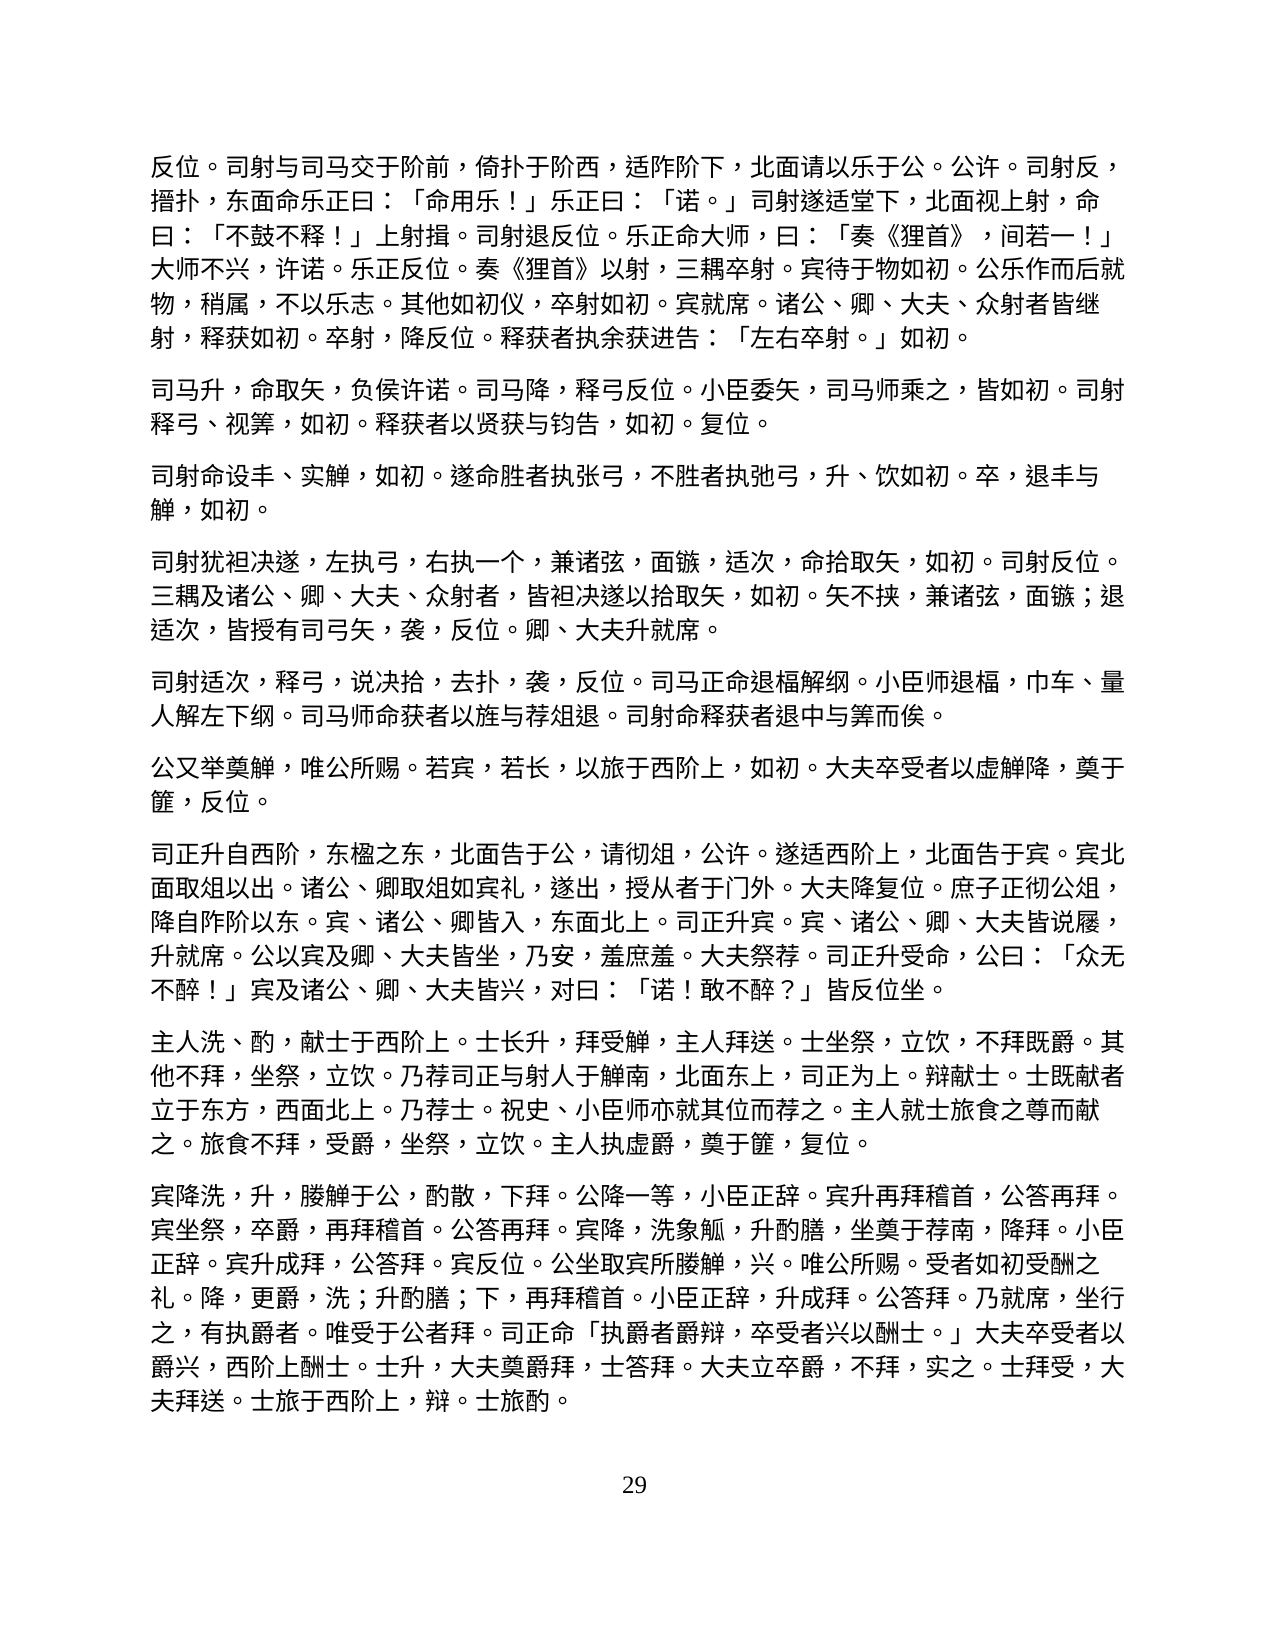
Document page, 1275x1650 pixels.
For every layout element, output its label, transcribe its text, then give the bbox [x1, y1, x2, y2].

text 宾降洗，升，媵觯于公，酌散，下拜。公降一等，小臣正辞。宾升再拜稽首，公答再拜。宾坐祭，卒爵，再拜稽首。公答再拜。宾降，洗象觚，升酌膳，坐奠于荐南，降拜。小臣正辞。宾升成拜，公答拜。宾反位。公坐取宾所媵觯，兴。唯公所赐。受者如初受酬之礼。降，更爵，洗；升酌膳；下，再拜稽首。小臣正辞，升成拜。公答拜。乃就席，坐行之，有执爵者。唯受于公者拜。司正命「执爵者爵辩，卒受者兴以酬士。」大夫卒受者以爵兴，西阶上酬士。士升，大夫奠爵拜，士答拜。大夫立卒爵，不拜，实之。士拜受，大夫拜送。士旅于西阶上，辩。士旅酌。 [150, 1179, 1125, 1417]
text 司正升自西阶，东楹之东，北面告于公，请彻俎，公许。遂适西阶上，北面告于宾。宾北面取俎以出。诸公、卿取俎如宾礼，遂出，授从者于门外。大夫降复位。庶子正彻公俎，降自阼阶以东。宾、诸公、卿皆入，东面北上。司正升宾。宾、诸公、卿、大夫皆说屦，升就席。公以宾及卿、大夫皆坐，乃安，羞庶羞。大夫祭荐。司正升受命，公曰：「众无不醉！」宾及诸公、卿、大夫皆兴，对曰：「诺！敢不醉？」皆反位坐。 [150, 837, 1125, 1007]
text 司射适次，释弓，说决拾，去扑，袭，反位。司马正命退楅解纲。小臣师退楅，巾车、量人解左下纲。司马师命获者以旌与荐俎退。司射命释获者退中与筭而俟。 [150, 664, 1125, 733]
text 主人洗、酌，献士于西阶上。士长升，拜受觯，主人拜送。士坐祭，立饮，不拜既爵。其他不拜，坐祭，立饮。乃荐司正与射人于觯南，北面东上，司正为上。辩献士。士既献者立于东方，西面北上。乃荐士。祝史、小臣师亦就其位而荐之。主人就士旅食之尊而献之。旅食不拜，受爵，坐祭，立饮。主人执虚爵，奠于篚，复位。 [150, 1025, 1125, 1161]
text 反位。司射与司马交于阶前，倚扑于阶西，适阼阶下，北面请以乐于公。公许。司射反，搢扑，东面命乐正曰：「命用乐！」乐正曰：「诺。」司射遂适堂下，北面视上射，命曰：「不鼓不释！」上射揖。司射退反位。乐正命大师，曰：「奏《狸首》，间若一！」大师不兴，许诺。乐正反位。奏《狸首》以射，三耦卒射。宾待于物如初。公乐作而后就物，稍属，不以乐志。其他如初仪，卒射如初。宾就席。诸公、卿、大夫、众射者皆继射，释获如初。卒射，降反位。释获者执余获进告：「左右卒射。」如初。 [150, 150, 1125, 354]
text 司马升，命取矢，负侯许诺。司马降，释弓反位。小臣委矢，司马师乘之，皆如初。司射释弓、视筭，如初。释获者以贤获与钧告，如初。复位。 [150, 372, 1125, 440]
text 公又举奠觯，唯公所赐。若宾，若长，以旅于西阶上，如初。大夫卒受者以虚觯降，奠于篚，反位。 [150, 751, 1125, 819]
text 司射命设丰、实觯，如初。遂命胜者执张弓，不胜者执弛弓，升、饮如初。卒，退丰与觯，如初。 [150, 458, 1125, 526]
text 司射犹袒决遂，左执弓，右执一个，兼诸弦，面镞，适次，命拾取矢，如初。司射反位。三耦及诸公、卿、大夫、众射者，皆袒决遂以拾取矢，如初。矢不挟，兼诸弦，面镞；退适次，皆授有司弓矢，袭，反位。卿、大夫升就席。 [150, 544, 1125, 647]
